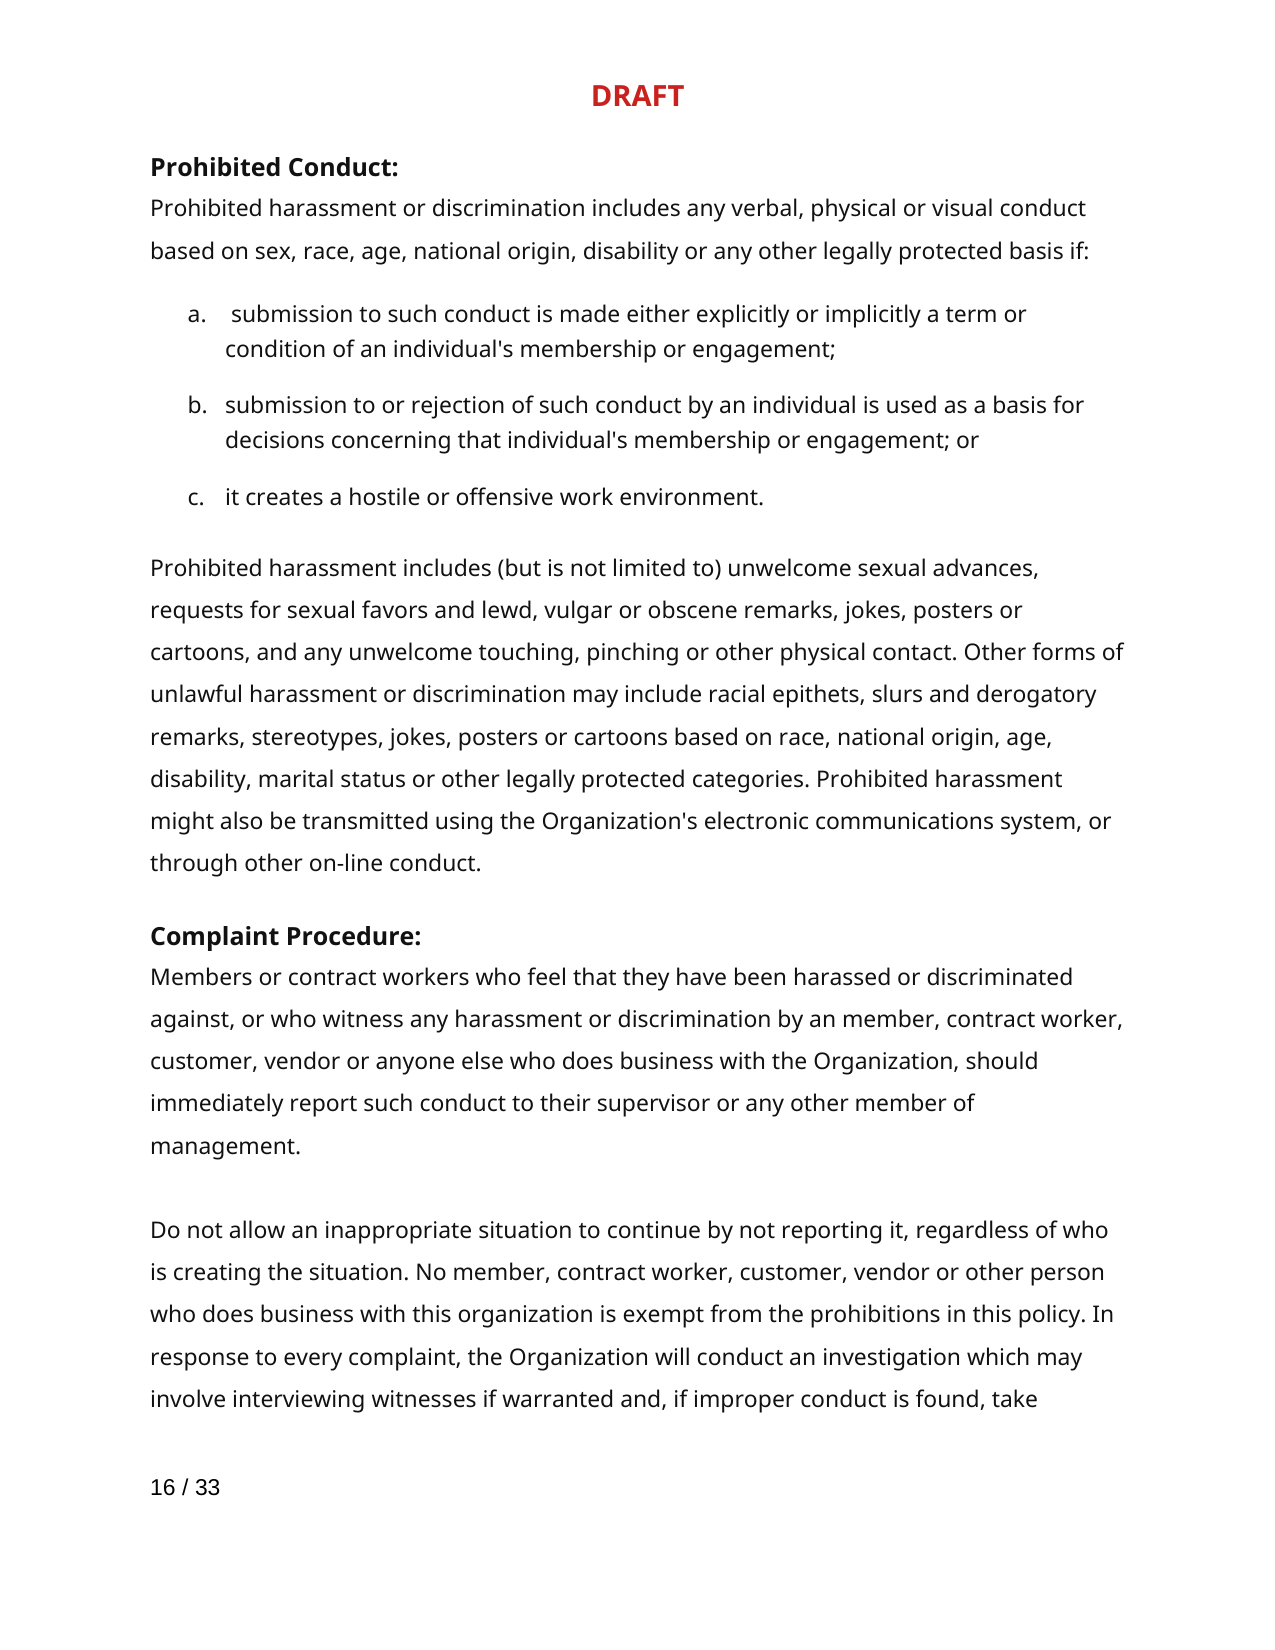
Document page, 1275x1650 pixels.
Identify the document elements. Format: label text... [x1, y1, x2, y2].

text Do not allow an inappropriate situation to continue by not reporting it, regardless of who is creating the situation. No member, contract worker, customer, vendor or other person who does business with this organization is exempt from the prohibitions in this policy. In response to every complaint, the Organization will conduct an investigation which may involve interviewing witnesses if warranted and, if improper conduct is found, take [150, 1214, 1125, 1414]
text Prohibited harassment or discrimination includes any verbal, physical or visual conduct based on sex, race, age, national origin, disability or any other legally protected basis if: [150, 192, 1125, 266]
subtitle Complaint Procedure: [150, 918, 1125, 952]
list it creates a hostile or offensive work environment. [187, 481, 1125, 512]
text Members or contract workers who feel that they have been harassed or discriminated against, or who witness any harassment or discrimination by an member, contract worker, customer, vendor or anyone else who does business with the Organization, should immediately report such conduct to their supervisor or any other member of management. [150, 961, 1125, 1161]
subtitle Prohibited Conduct: [150, 150, 1125, 184]
list submission to or rejection of such conduct by an individual is used as a basis for decisions concerning that individual's membership or engagement; or [187, 389, 1125, 456]
list submission to such conduct is made either explicitly or implicitly a term or condition of an individual's membership or engagement; [187, 298, 1125, 364]
text Prohibited harassment includes (but is not limited to) unwelcome sexual advances, requests for sexual favors and lewd, vulgar or obscene remarks, jokes, posters or cartoons, and any unwelcome touching, pinching or other physical contact. Other forms of unlawful harassment or discrimination may include racial epithets, slurs and derogatory remarks, stereotypes, jokes, posters or cartoons based on race, national origin, age, disability, marital status or other legally protected categories. Prohibited harassment might also be transmitted using the Organization's electronic communications system, or through other on-line conduct. [150, 552, 1125, 878]
